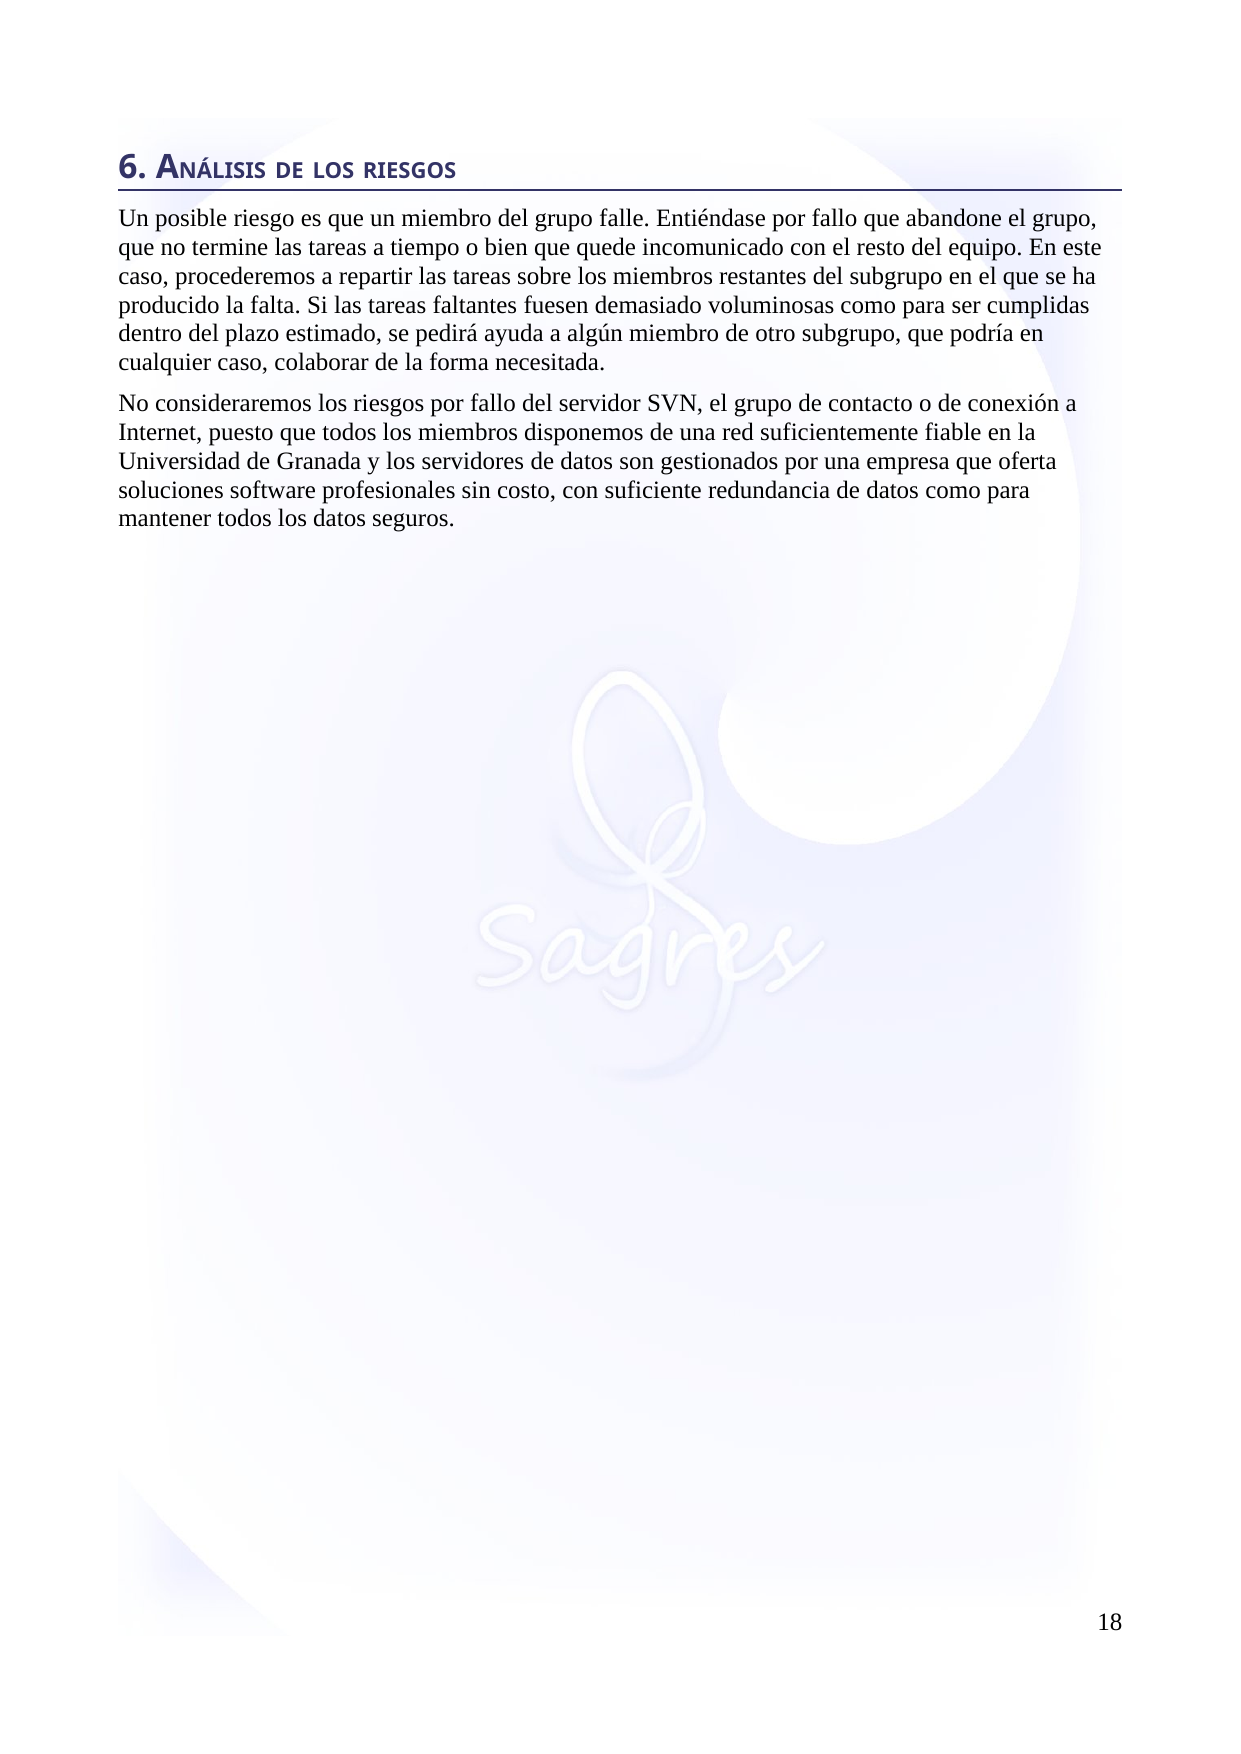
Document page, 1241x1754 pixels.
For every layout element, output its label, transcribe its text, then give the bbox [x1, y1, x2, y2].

subtitle 6. Análisis de los riesgos [118, 143, 1122, 189]
picture [118, 191, 1122, 203]
picture [118, 118, 1122, 143]
text Un posible riesgo es que un miembro del grupo falle. Entiéndase por fallo que abandone el grupo, que no termine las tareas a tiempo o bien que quede incomunicado con el resto del equipo. En este caso, procederemos a repartir las tareas sobre los miembros restantes del subgrupo en el que se ha producido la falta. Si las tareas faltantes fuesen demasiado voluminosas como para ser cumplidas dentro del plazo estimado, se pedirá ayuda a algún miembro de otro subgrupo, que podría en cualquier caso, colaborar de la forma necesitada. [118, 203, 1122, 376]
picture [118, 532, 1122, 1636]
picture [118, 376, 1122, 388]
text No consideraremos los riesgos por fallo del servidor SVN, el grupo de contacto o de conexión a Internet, puesto que todos los miembros disponemos de una red suficientemente fiable en la Universidad de Granada y los servidores de datos son gestionados por una empresa que oferta soluciones software profesionales sin costo, con suficiente redundancia de datos como para mantener todos los datos seguros. [118, 388, 1122, 532]
